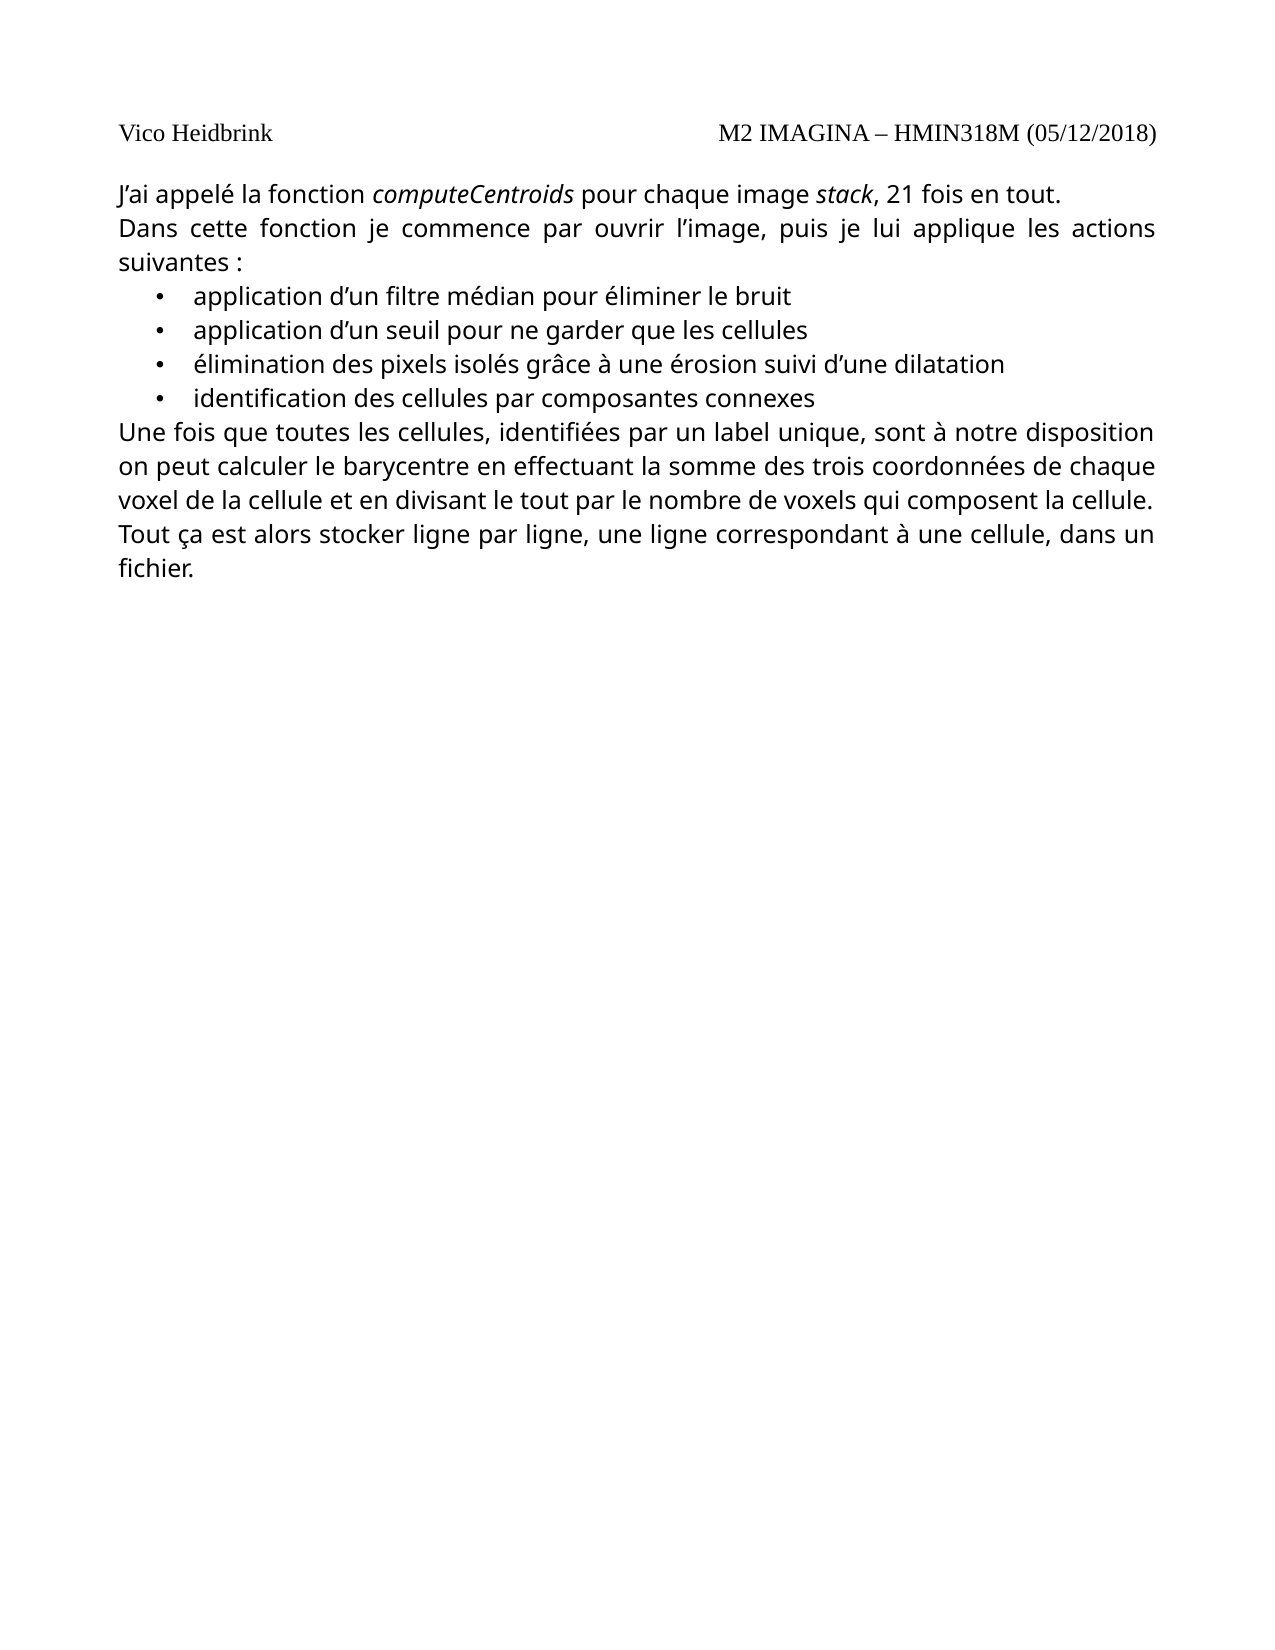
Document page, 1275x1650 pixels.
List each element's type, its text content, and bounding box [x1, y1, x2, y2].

text Dans cette fonction je commence par ouvrir l’image, puis je lui applique les actions suivantes : [118, 210, 1157, 278]
text J’ai appelé la fonction computeCentroids pour chaque image stack, 21 fois en tout. [118, 176, 1157, 210]
text Une fois que toutes les cellules, identifiées par un label unique, sont à notre disposition on peut calculer le barycentre en effectuant la somme des trois coordonnées de chaque voxel de la cellule et en divisant le tout par le nombre de voxels qui composent la cellule. [118, 415, 1157, 517]
list application d’un filtre médian pour éliminer le bruit [156, 278, 1157, 313]
text Tout ça est alors stocker ligne par ligne, une ligne correspondant à une cellule, dans un fichier. [118, 517, 1157, 585]
list élimination des pixels isolés grâce à une érosion suivi d’une dilatation [156, 347, 1157, 381]
list identification des cellules par composantes connexes [156, 381, 1157, 415]
list application d’un seuil pour ne garder que les cellules [156, 313, 1157, 347]
